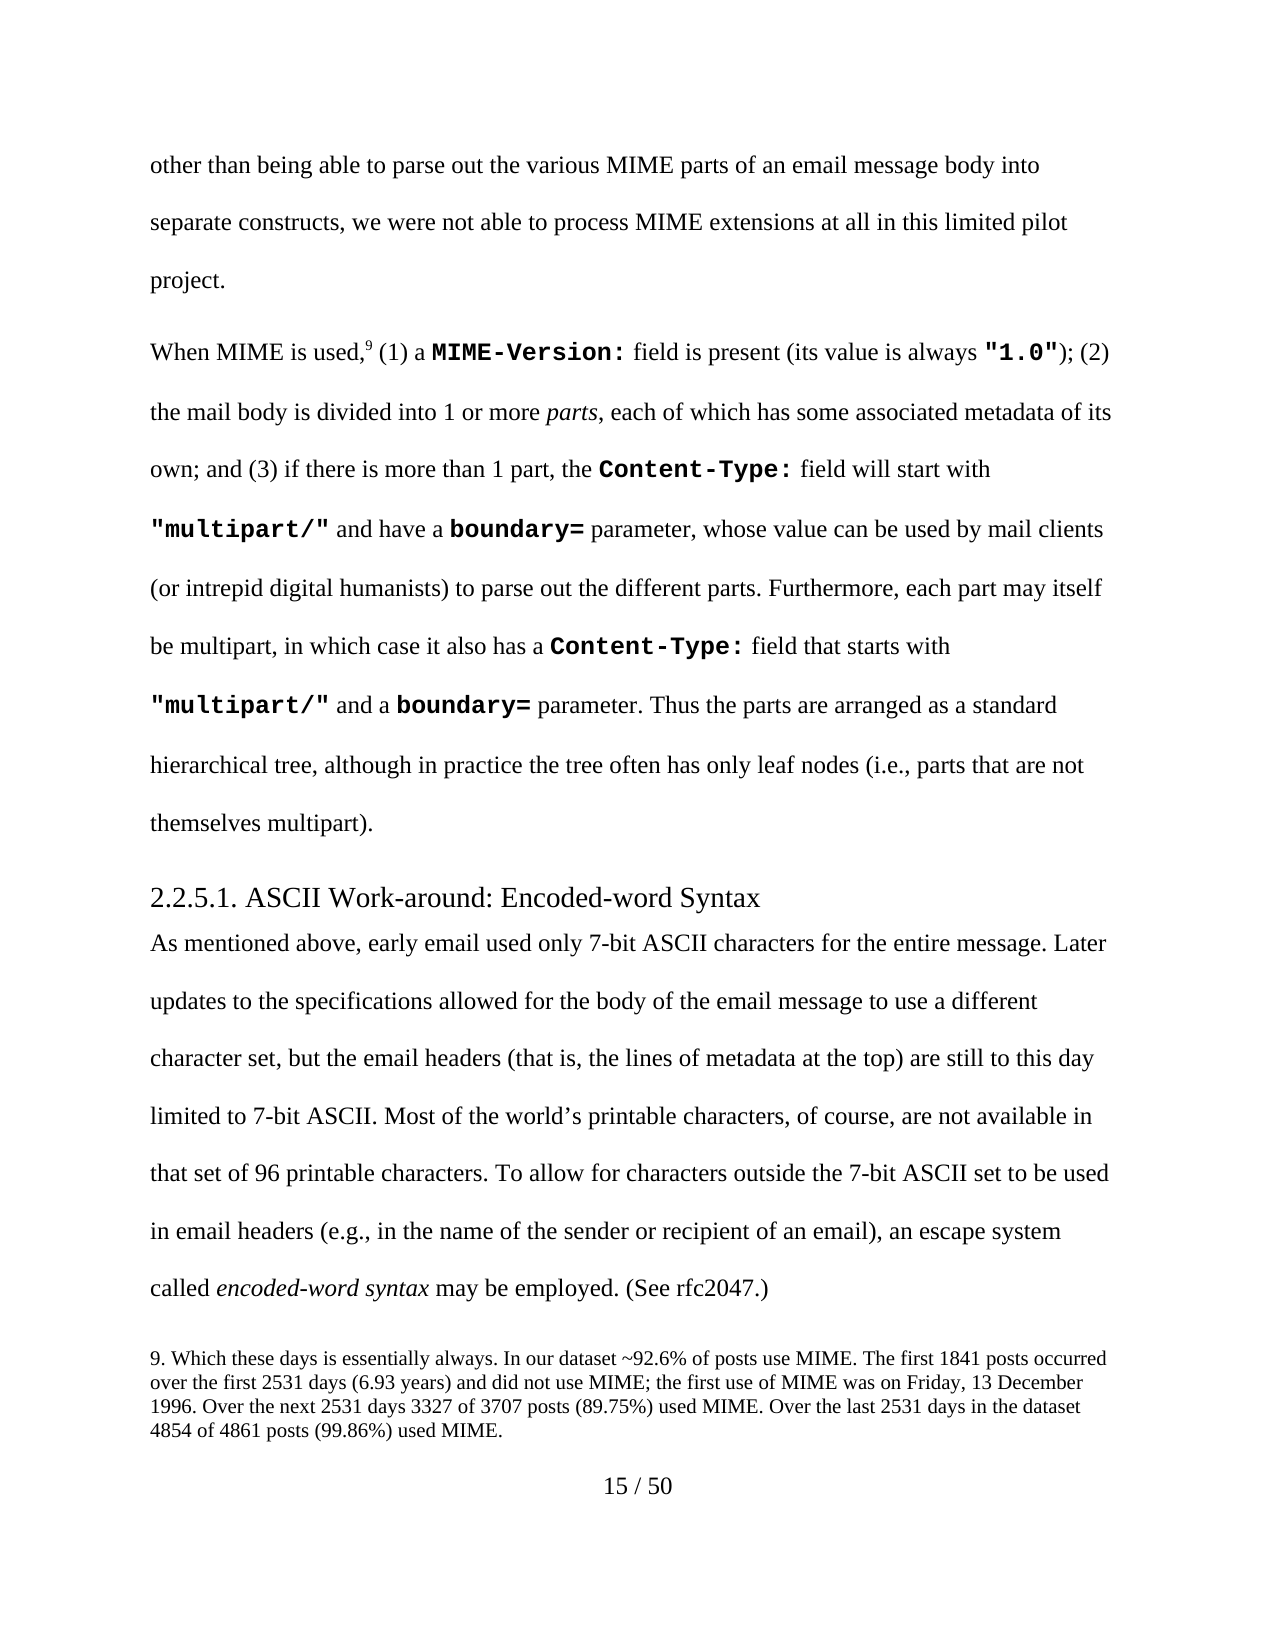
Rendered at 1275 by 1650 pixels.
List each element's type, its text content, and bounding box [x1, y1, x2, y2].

text . Which these days is essentially always. In our dataset ~92.6% of posts use MIME. The first 1841 posts occurred over the first 2531 days (6.93 years) and did not use MIME; the first use of MIME was on Friday, 13 December 1996. Over the next 2531 days 3327 of 3707 posts (89.75%) used MIME. Over the last 2531 days in the dataset 4854 of 4861 posts (99.86%) used MIME. [150, 1346, 1125, 1442]
text When MIME is used, (1) a MIME-Version: field is present (its value is always "1.0"); (2) the mail body is divided into 1 or more parts, each of which has some associated metadata of its own; and (3) if there is more than 1 part, the Content-Type: field will start with "multipart/" and have a boundary= parameter, whose value can be used by mail clients (or intrepid digital humanists) to parse out the different parts. Furthermore, each part may itself be multipart, in which case it also has a Content-Type: field that starts with "multipart/" and a boundary= parameter. Thus the parts are arranged as a standard hierarchical tree, although in practice the tree often has only leaf nodes (i.e., parts that are not themselves multipart). [150, 337, 1125, 836]
text other than being able to parse out the various MIME parts of an email message body into separate constructs, we were not able to process MIME extensions at all in this limited pilot project. [150, 150, 1125, 294]
text As mentioned above, early email used only 7-bit ASCII characters for the entire message. Later updates to the specifications allowed for the body of the email message to use a different character set, but the email headers (that is, the lines of metadata at the top) are still to this day limited to 7-bit ASCII. Most of the world’s printable characters, of course, are not available in that set of 96 printable characters. To allow for characters outside the 7-bit ASCII set to be used in email headers (e.g., in the name of the sender or recipient of an email), an escape system called encoded-word syntax may be employed. (See rfc2047.) [150, 928, 1125, 1302]
subtitle 2.2.5.1. ASCII Work-around: Encoded-word Syntax [150, 880, 1125, 913]
